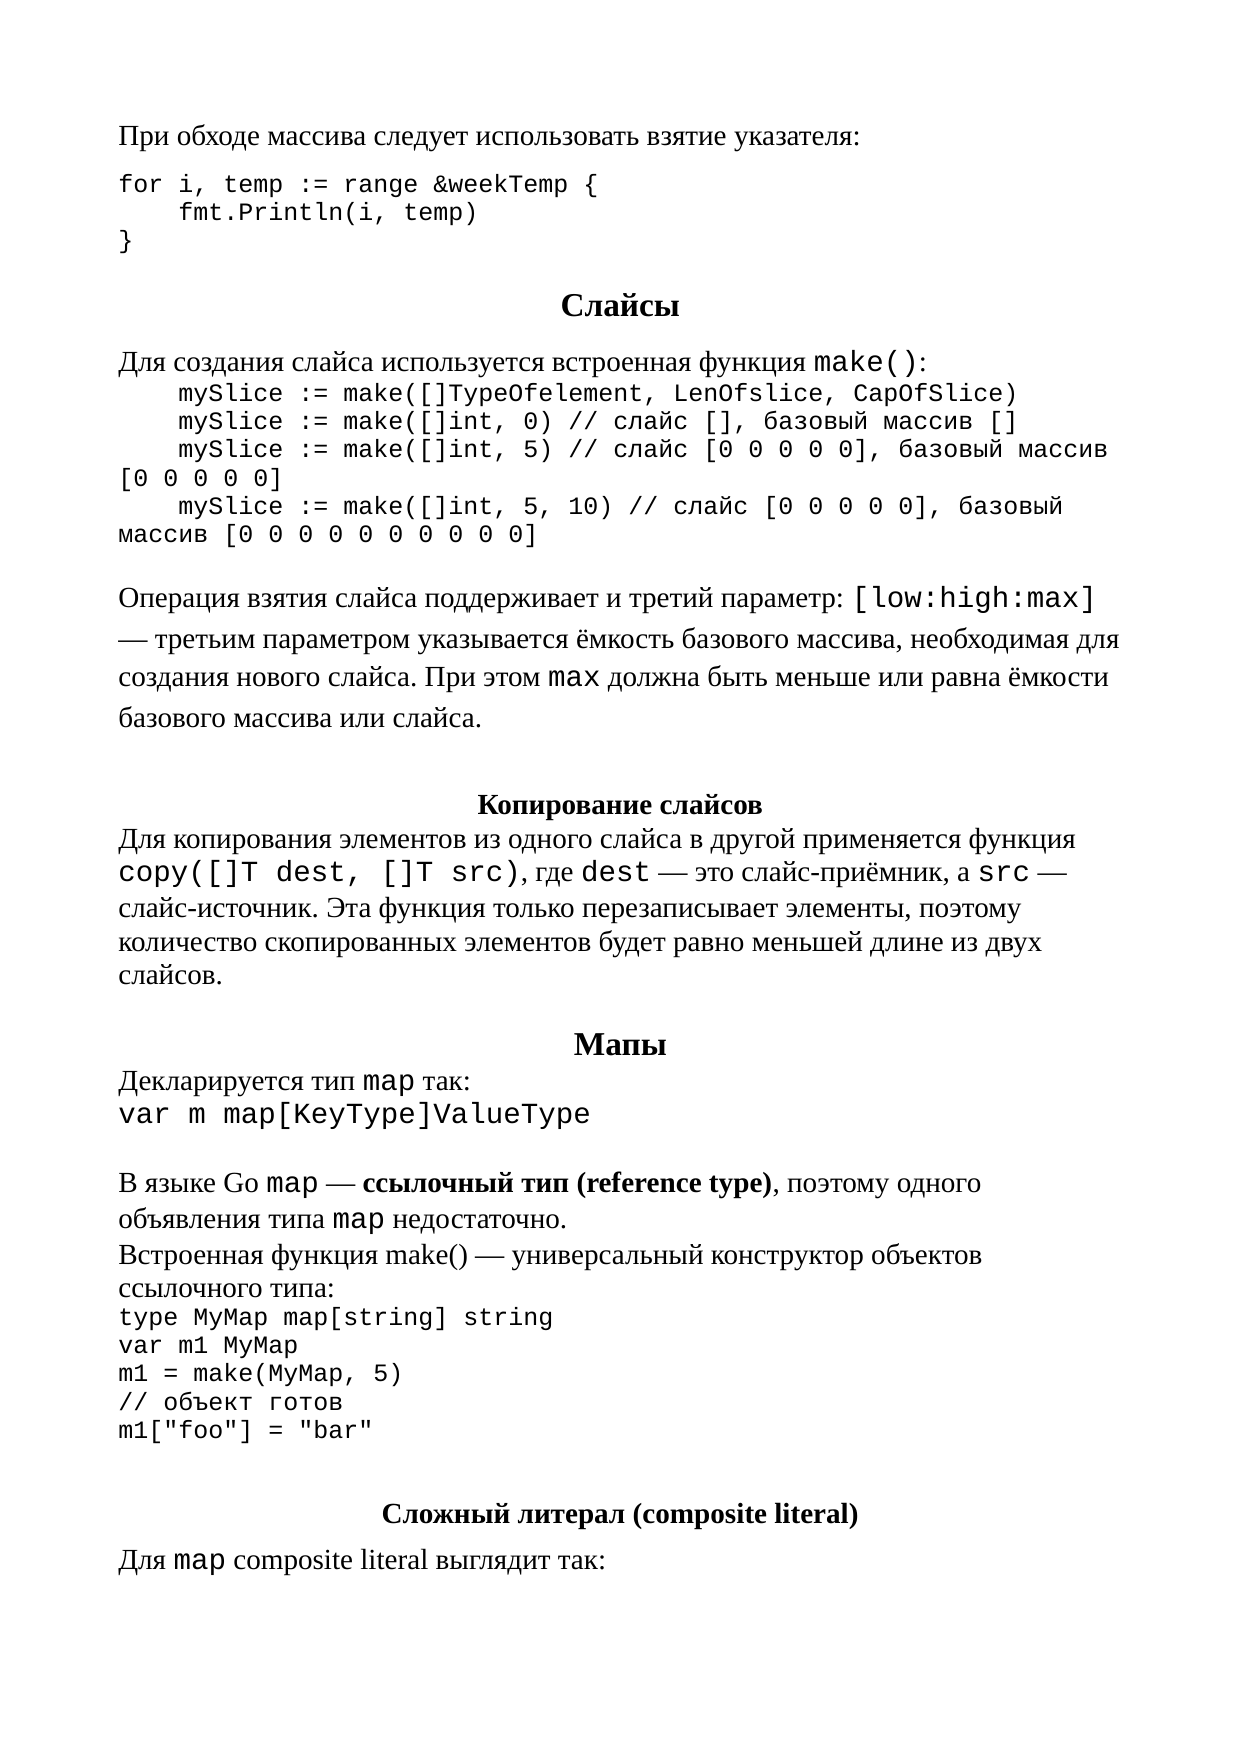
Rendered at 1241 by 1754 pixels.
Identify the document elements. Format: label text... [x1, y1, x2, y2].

text var m map[KeyType]ValueType [118, 1099, 1122, 1132]
text Для map composite literal выглядит так: [118, 1542, 1122, 1578]
text Встроенная функция make() — универсальный конструктор объектов ссылочного типа: [118, 1237, 1122, 1304]
text Для создания слайса используется встроенная функция make(): [118, 344, 1122, 380]
text mySlice := make([]int, 5, 10) // слайс [0 0 0 0 0], базовый массив [0 0 0 0 0 0 0 0 0 0] [118, 494, 1122, 550]
text В языке Go map — ссылочный тип (reference type), поэтому одного объявления типа map недостаточно. [118, 1165, 1122, 1237]
text m1["foo"] = "bar" [118, 1417, 1122, 1446]
text Декларируется тип map так: [118, 1063, 1122, 1099]
text fmt.Println(i, temp) [118, 199, 1122, 228]
text for i, temp := range &weekTemp { [118, 171, 1122, 199]
text type MyMap map[string] string [118, 1304, 1122, 1332]
text При обходе массива следует использовать взятие указателя: [118, 118, 1122, 152]
subtitle Сложный литерал (composite literal) [118, 1496, 1122, 1529]
text var m1 MyMap [118, 1332, 1122, 1361]
text Мапы [118, 1024, 1122, 1063]
text Операция взятия слайса поддерживает и третий параметр: [low:high:max] — третьим параметром указывается ёмкость базового массива, необходимая для создания нового слайса. При этом max должна быть меньше или равна ёмкости базового массива или слайса. [118, 580, 1122, 734]
text } [118, 228, 1122, 256]
text mySlice := make([]TypeOfelement, LenOfslice, CapOfSlice) [118, 380, 1122, 409]
text mySlice := make([]int, 0) // слайс [], базовый массив [] [118, 409, 1122, 437]
text // объект готов [118, 1389, 1122, 1417]
text Копирование слайсов [118, 787, 1122, 821]
text Для копирования элементов из одного слайса в другой применяется функция copy([]T dest, []T src), где dest — это слайс-приёмник, а src — слайс-источник. Эта функция только перезаписывает элементы, поэтому количество скопированных элементов будет равно меньшей длине из двух слайсов. [118, 821, 1122, 991]
text Слайсы [118, 286, 1122, 324]
text m1 = make(MyMap, 5) [118, 1361, 1122, 1389]
text mySlice := make([]int, 5) // слайс [0 0 0 0 0], базовый массив [0 0 0 0 0] [118, 437, 1122, 494]
